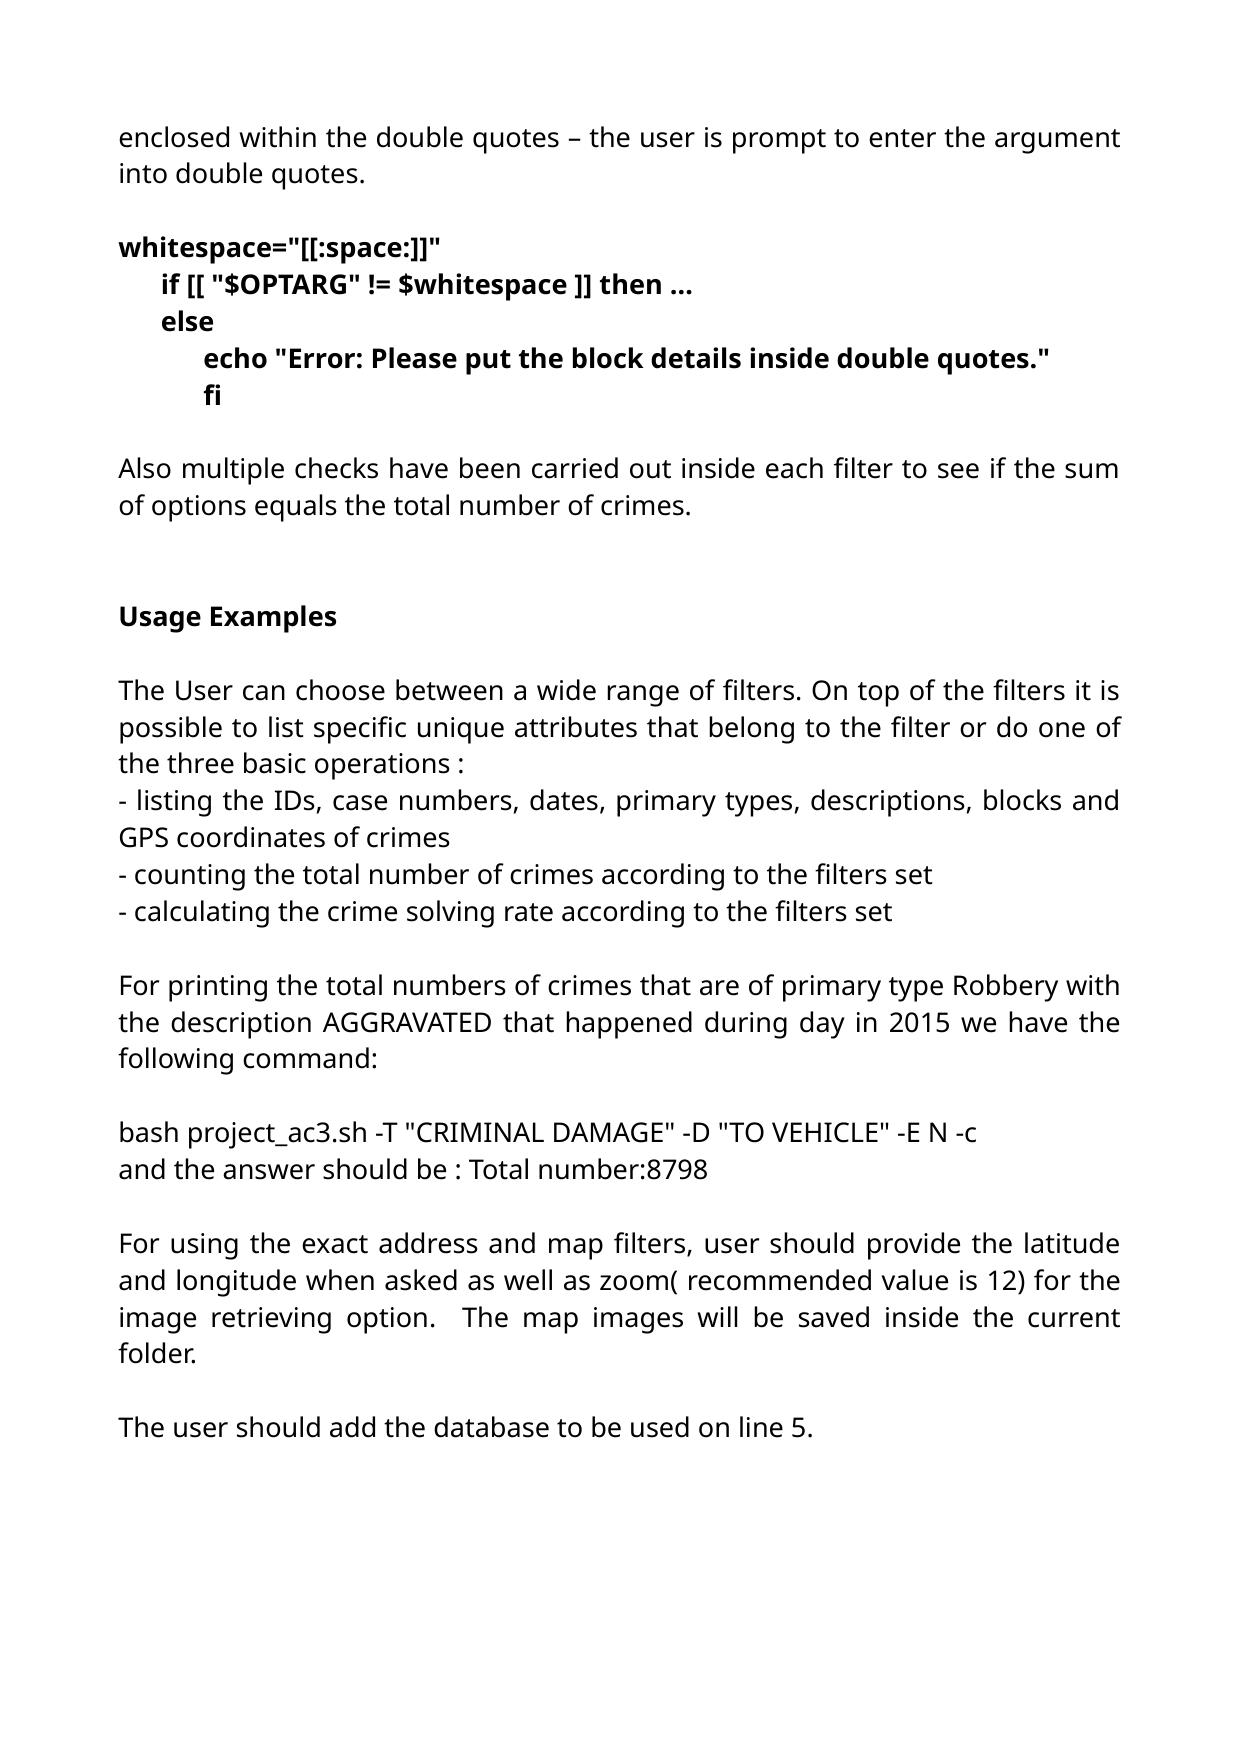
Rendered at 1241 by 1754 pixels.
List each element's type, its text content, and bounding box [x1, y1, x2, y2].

text echo "Error: Please put the block details inside double quotes." [118, 339, 1122, 376]
text The User can choose between a wide range of filters. On top of the filters it is possible to list specific unique attributes that belong to the filter or do one of the three basic operations : [118, 671, 1122, 782]
text The user should add the database to be used on line 5. [118, 1409, 1122, 1446]
text fi [118, 376, 1122, 413]
text - listing the IDs, case numbers, dates, primary types, descriptions, blocks and GPS coordinates of crimes [118, 782, 1122, 856]
text Usage Examples [118, 597, 1122, 634]
text For using the exact address and map filters, user should provide the latitude and longitude when asked as well as zoom( recommended value is 12) for the image retrieving option. The map images will be saved inside the current folder. [118, 1224, 1122, 1372]
text Also multiple checks have been carried out inside each filter to see if the sum of options equals the total number of crimes. [118, 450, 1122, 524]
text and the answer should be : Total number:8798 [118, 1151, 1122, 1187]
text else [118, 302, 1122, 339]
text whitespace="[[:space:]]" [118, 229, 1122, 266]
text if [[ "$OPTARG" != $whitespace ]] then … [118, 266, 1122, 302]
text bash project_ac3.sh -T "CRIMINAL DAMAGE" -D "TO VEHICLE" -E N -c [118, 1114, 1122, 1151]
text - calculating the crime solving rate according to the filters set [118, 892, 1122, 929]
text enclosed within the double quotes – the user is prompt to enter the argument into double quotes. [118, 118, 1122, 192]
text For printing the total numbers of crimes that are of primary type Robbery with the description AGGRAVATED that happened during day in 2015 we have the following command: [118, 966, 1122, 1077]
text - counting the total number of crimes according to the filters set [118, 856, 1122, 892]
